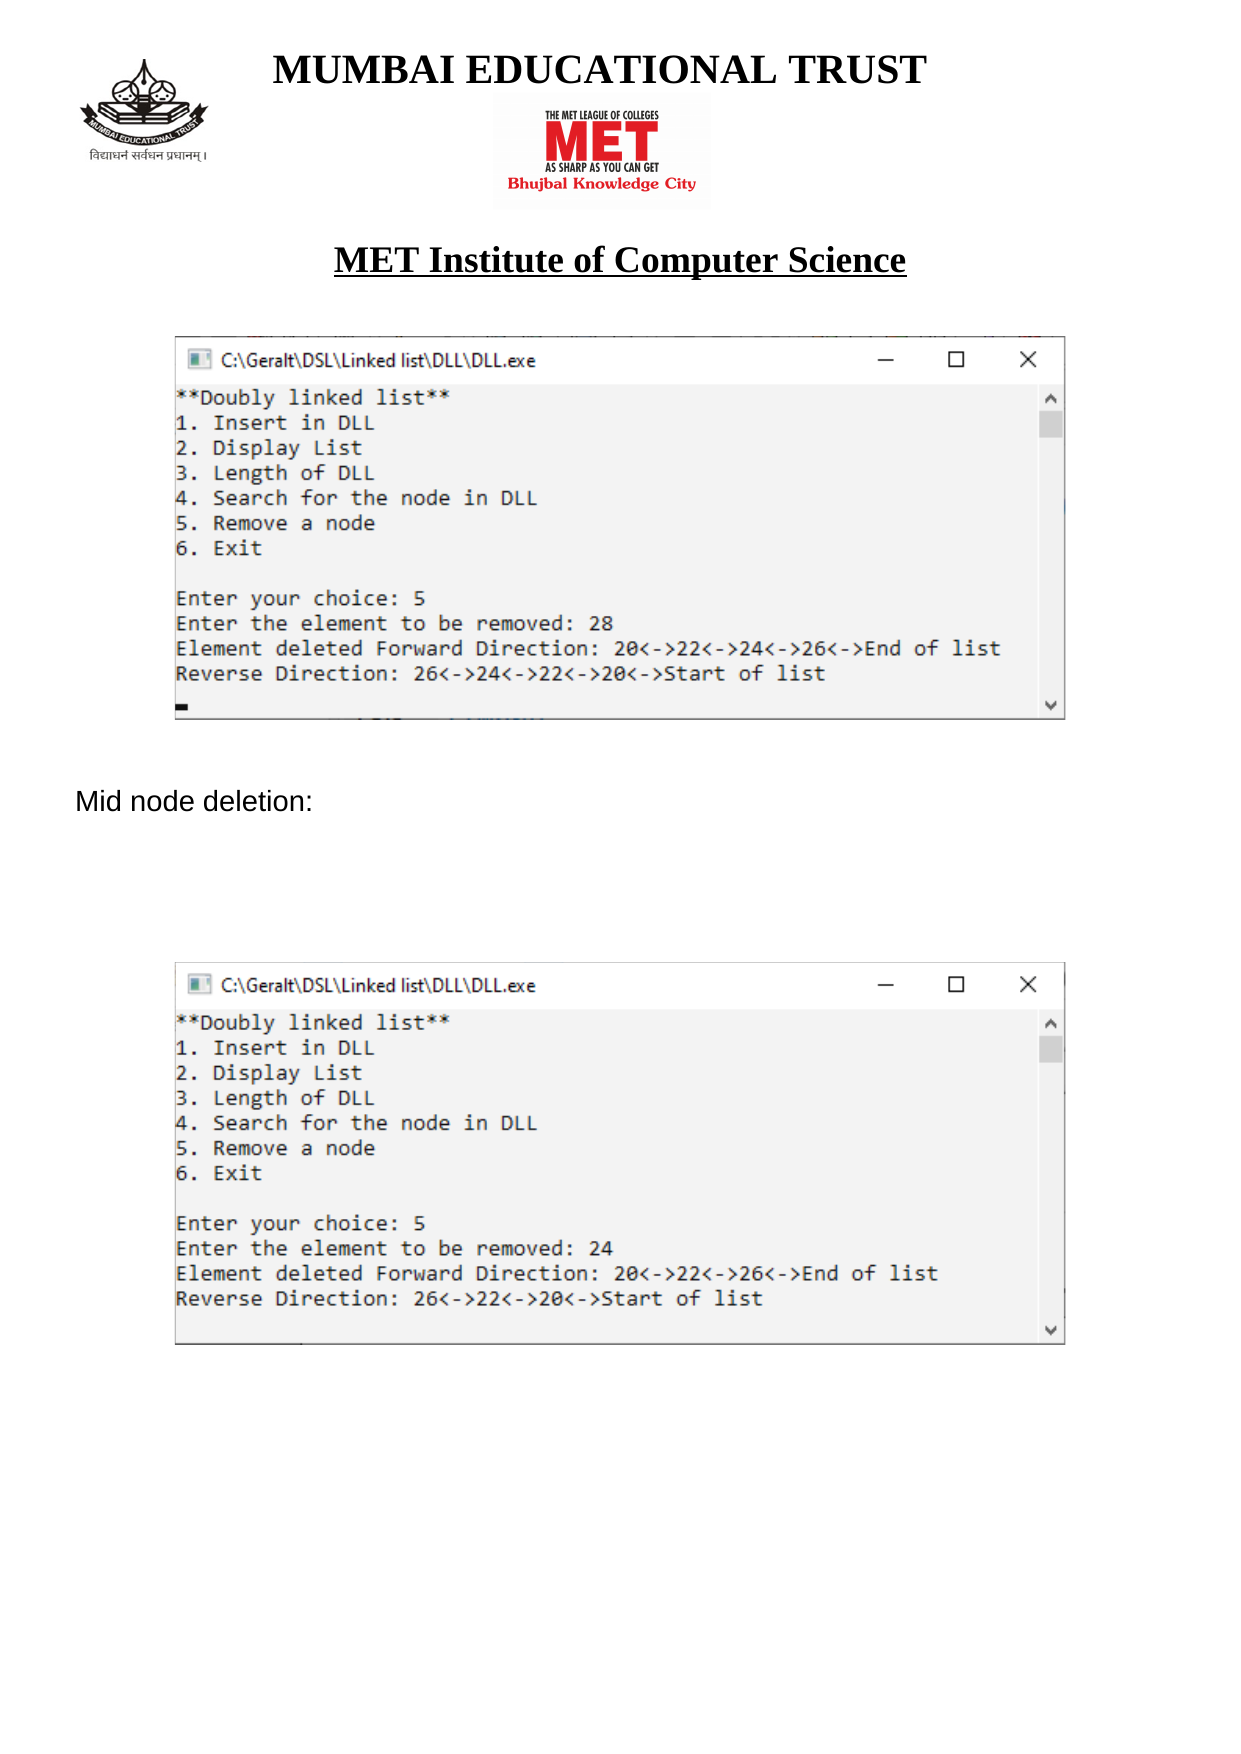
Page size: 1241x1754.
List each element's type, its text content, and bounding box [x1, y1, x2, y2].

picture [79, 59, 209, 162]
picture [174, 962, 1066, 1345]
picture [492, 92, 712, 210]
picture [174, 336, 1066, 720]
text Mid node deletion: [75, 784, 1165, 817]
